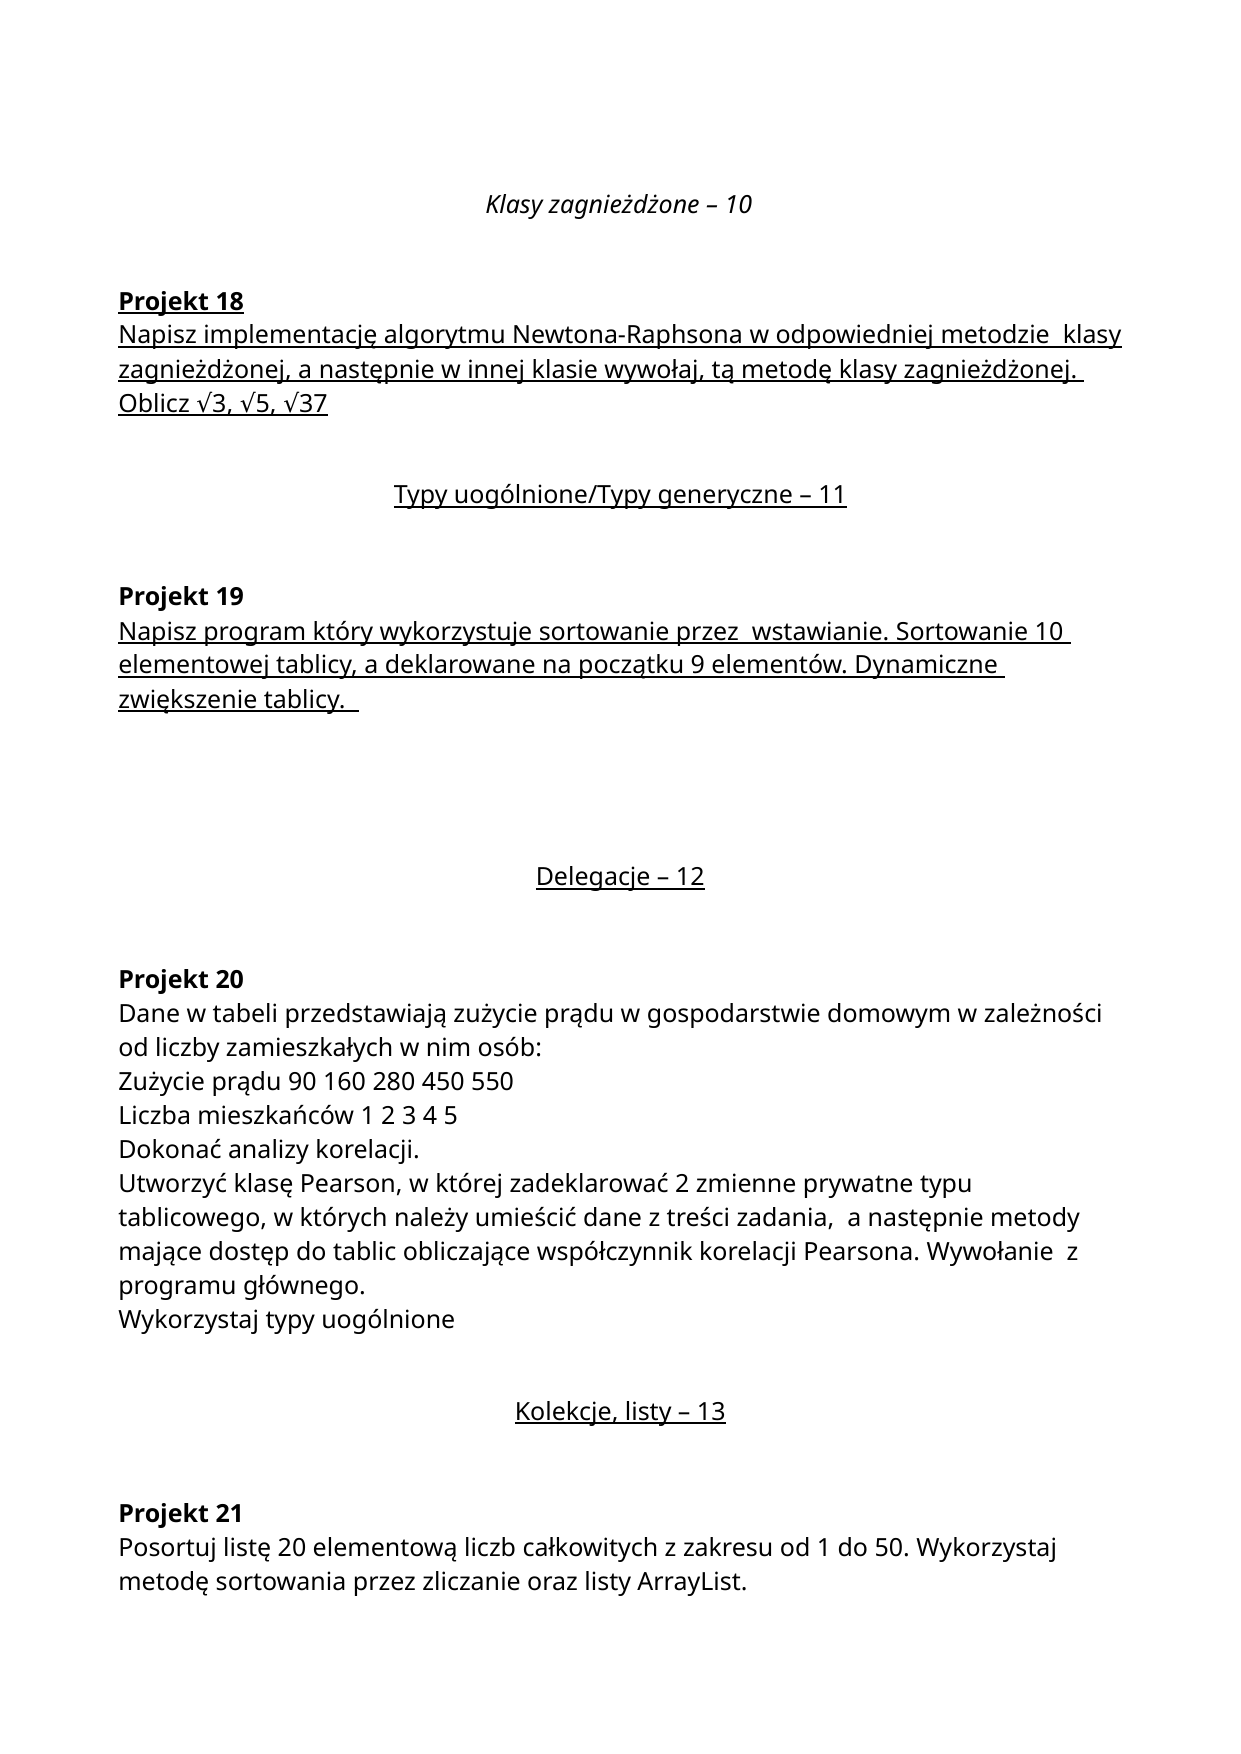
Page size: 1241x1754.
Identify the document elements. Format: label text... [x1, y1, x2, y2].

text Delegacje – 12 [118, 859, 1122, 927]
text Liczba mieszkańców 1 2 3 4 5 [118, 1097, 1122, 1132]
text Wykorzystaj typy uogólnione [118, 1302, 1122, 1336]
text Projekt 18 Napisz implementację algorytmu Newtona-Raphsona w odpowiedniej metodzie klasy [118, 249, 1122, 346]
text Projekt 19 Napisz program który wykorzystuje sortowanie przez wstawianie. Sortowanie 10 elementowej tablicy, a deklarowane na początku 9 elementów. Dynamiczne zwiększenie tablicy. [118, 545, 1122, 744]
text Utworzyć klasę Pearson, w której zadeklarować 2 zmienne prywatne typu tablicowego, w których należy umieścić dane z treści zadania, a następnie metody mające dostęp do tablic obliczające współczynnik korelacji Pearsona. Wywołanie z programu głównego. [118, 1166, 1122, 1302]
text Typy uogólnione/Typy generyczne – 11 [118, 477, 1122, 545]
text Klasy zagnieżdżone – 10 [118, 118, 1122, 249]
text Projekt 21 Posortuj listę 20 elementową liczb całkowitych z zakresu od 1 do 50. Wykorzystaj metodę sortowania przez zliczanie oraz listy ArrayList. [118, 1462, 1122, 1627]
text zagnieżdżonej, a następnie w innej klasie wywołaj, tą metodę klasy zagnieżdżonej. Oblicz √3, √5, √37 [118, 348, 1122, 419]
text Zużycie prądu 90 160 280 450 550 [118, 1063, 1122, 1097]
text Kolekcje, listy – 13 [118, 1393, 1122, 1462]
text Projekt 20 Dane w tabeli przedstawiają zużycie prądu w gospodarstwie domowym w zależności od liczby zamieszkałych w nim osób: [118, 927, 1122, 1063]
text Dokonać analizy korelacji. [118, 1132, 1122, 1166]
